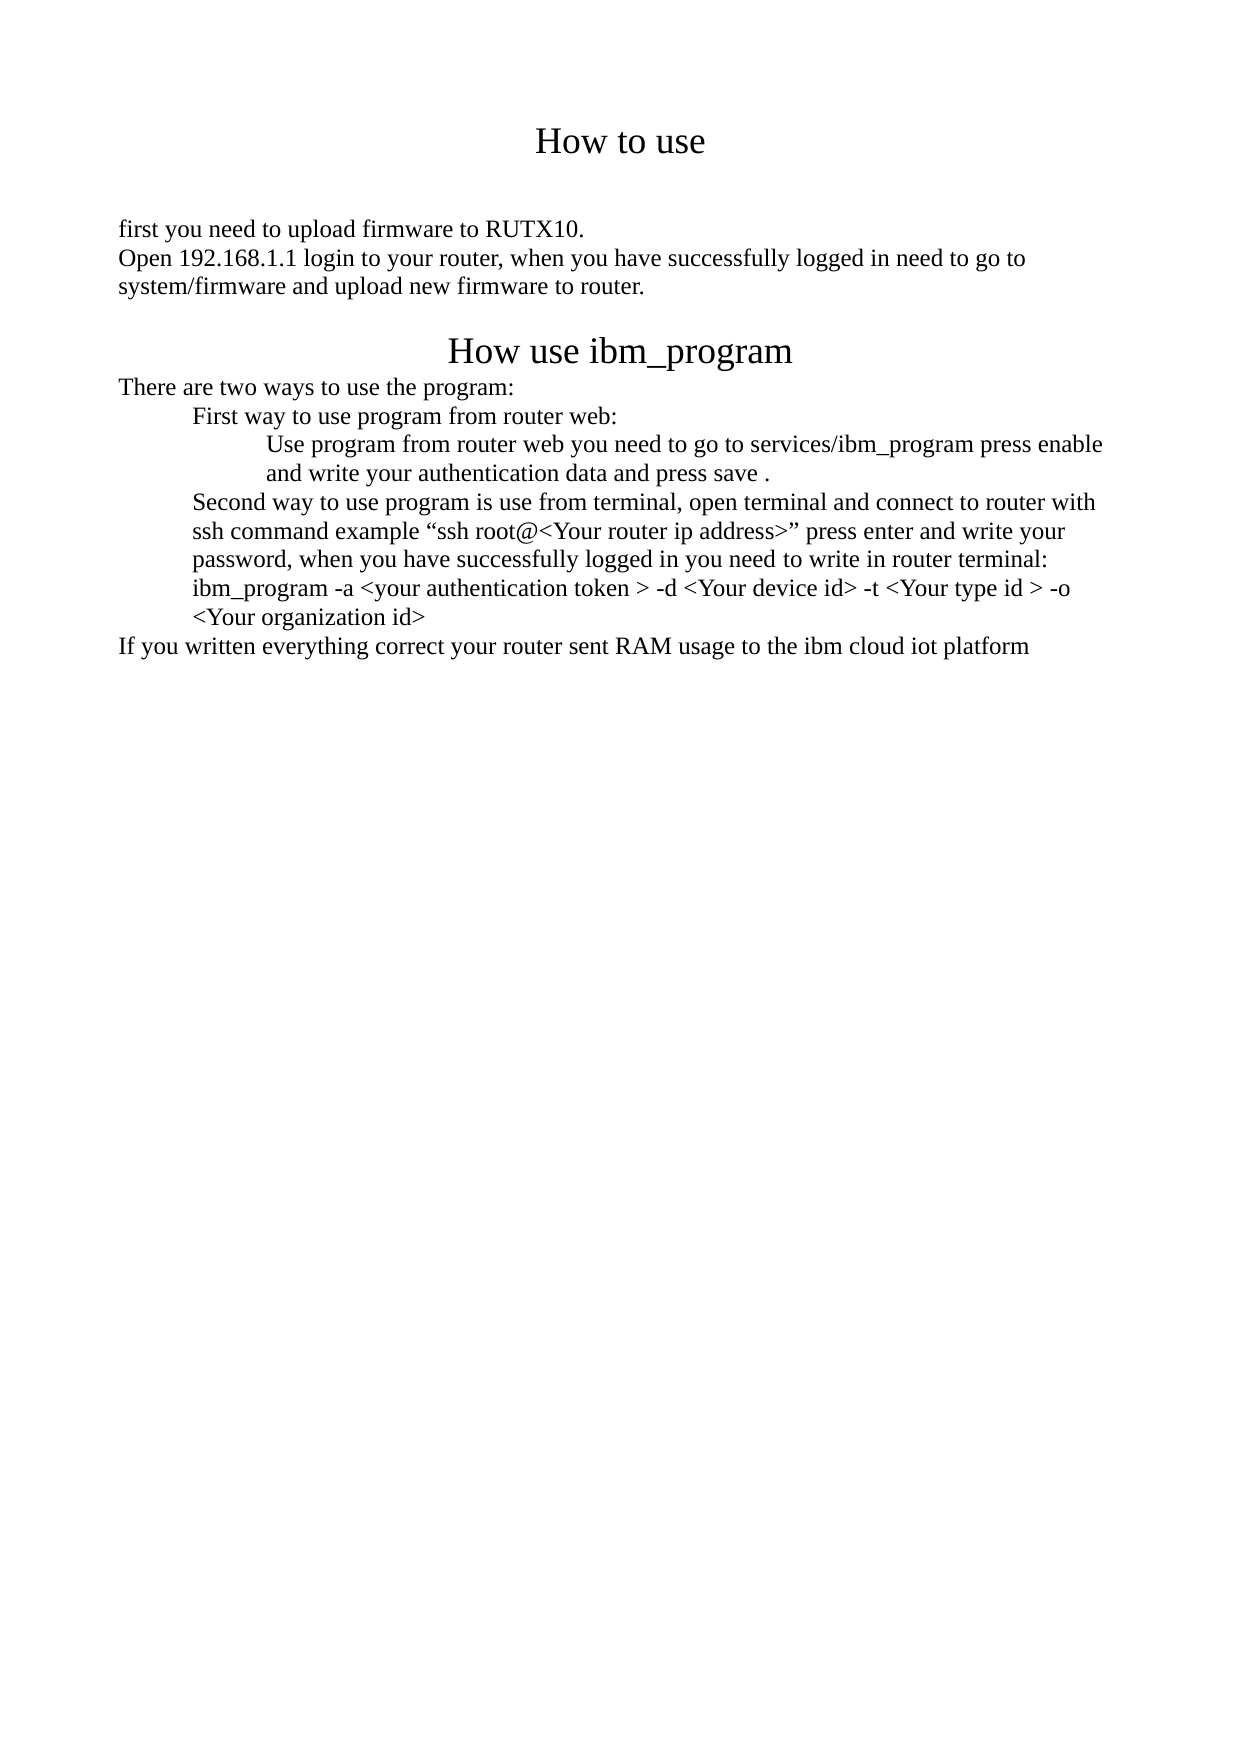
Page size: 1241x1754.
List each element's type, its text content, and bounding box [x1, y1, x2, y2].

text How use ibm_program [118, 329, 1122, 372]
text ibm_program -a <your authentication token > -d <Your device id> -t <Your type id > -o <Your organization id> [118, 573, 1122, 631]
text Use program from router web you need to go to services/ibm_program press enable [118, 429, 1122, 458]
text There are two ways to use the program: [118, 372, 1122, 401]
text How to use [118, 118, 1122, 161]
text First way to use program from router web: [118, 401, 1122, 429]
text If you written everything correct your router sent RAM usage to the ibm cloud iot platform [118, 631, 1122, 659]
text Second way to use program is use from terminal, open terminal and connect to router with ssh command example “ssh root@<Your router ip address>” press enter and write your password, when you have successfully logged in you need to write in router terminal: [118, 487, 1122, 573]
text first you need to upload firmware to RUTX10. [118, 214, 1122, 243]
text and write your authentication data and press save . [118, 458, 1122, 487]
text Open 192.168.1.1 login to your router, when you have successfully logged in need to go to system/firmware and upload new firmware to router. [118, 243, 1122, 300]
